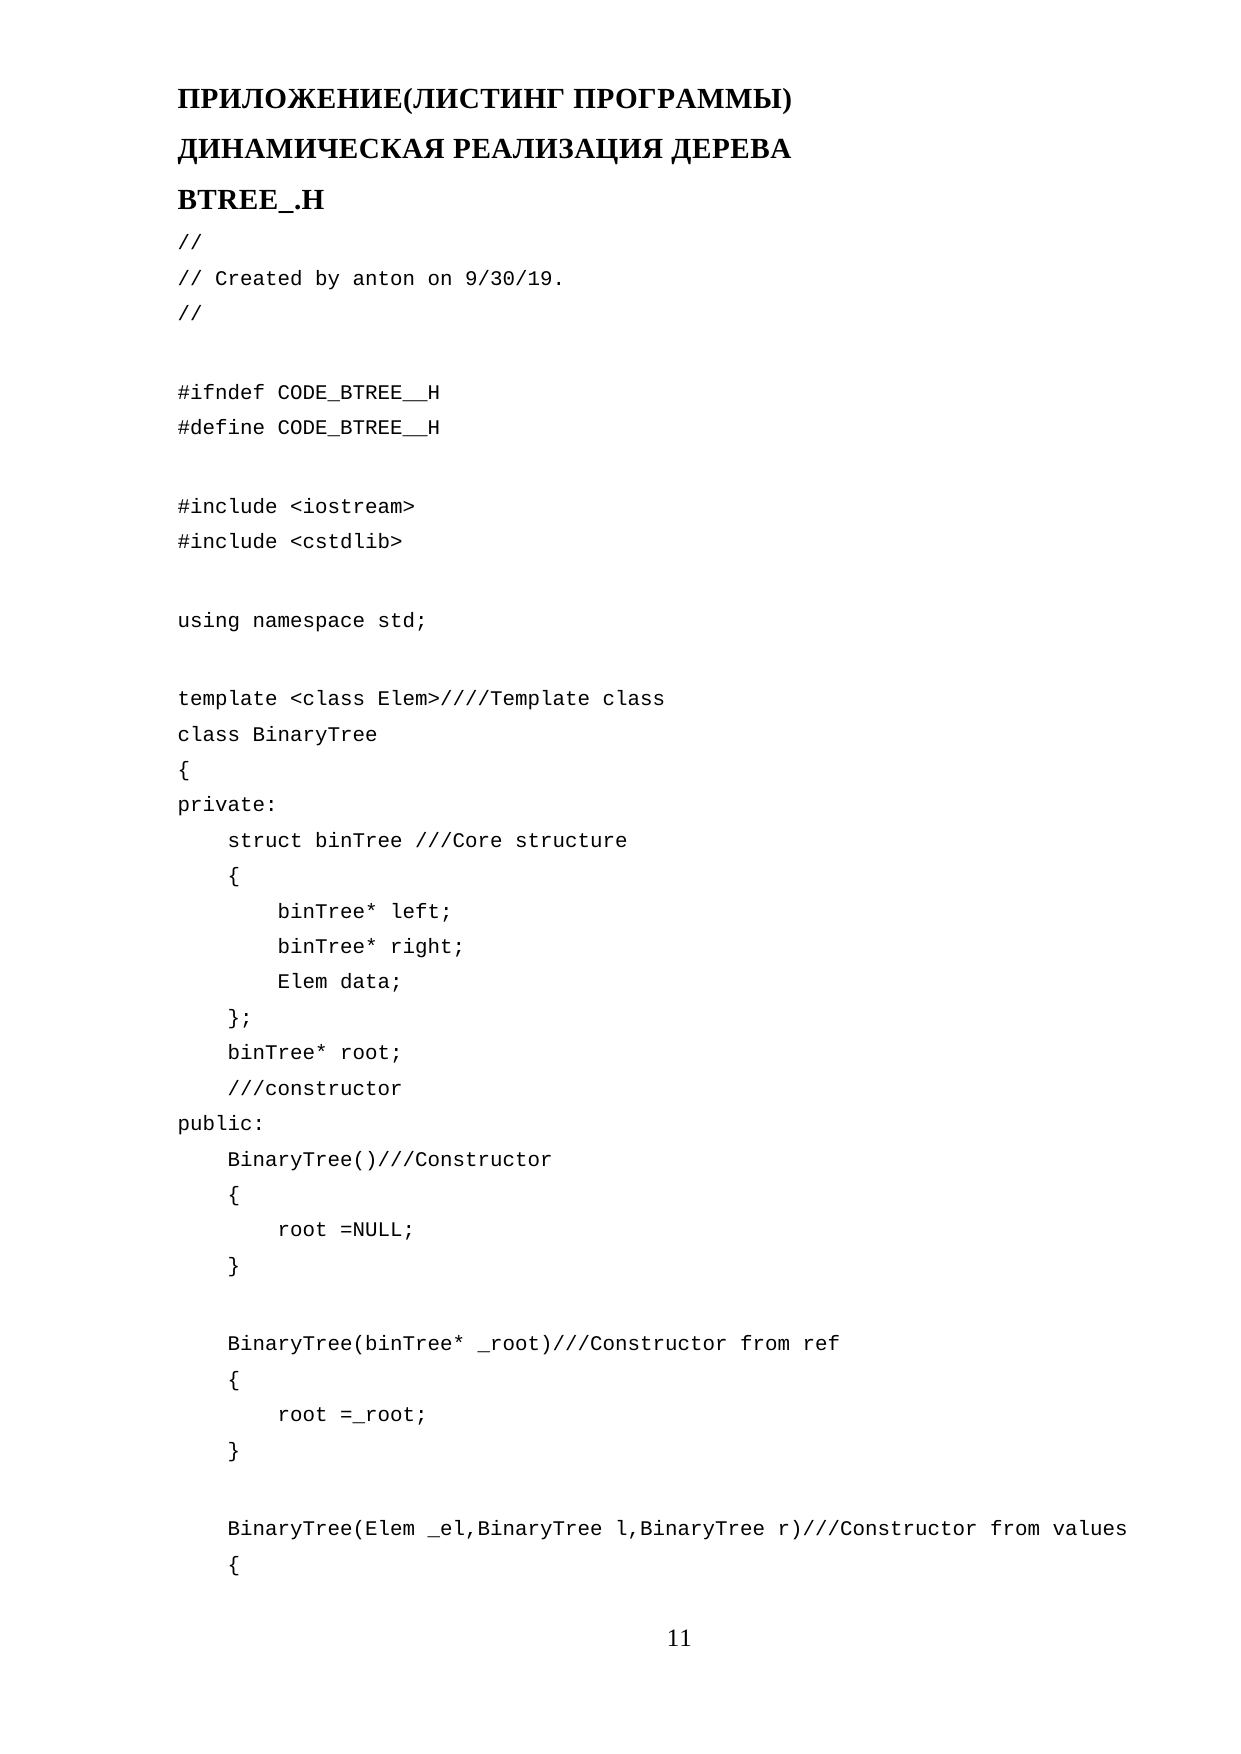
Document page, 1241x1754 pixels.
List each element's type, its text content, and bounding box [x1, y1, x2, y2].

text { [177, 759, 1181, 783]
text template <class Elem>////Template class [177, 688, 1181, 712]
text Elem data; [177, 971, 1181, 995]
text #define CODE_BTREE__H [177, 417, 1181, 441]
text // [177, 303, 1181, 327]
text }; [177, 1007, 1181, 1031]
text BinaryTree(Elem _el,BinaryTree l,BinaryTree r)///Constructor from values [177, 1518, 1181, 1542]
text { [177, 1553, 1181, 1577]
text public: [177, 1113, 1181, 1137]
text binTree* root; [177, 1042, 1181, 1066]
text private: [177, 794, 1181, 818]
text { [177, 1369, 1181, 1392]
text using namespace std; [177, 609, 1181, 633]
text root =_root; [177, 1404, 1181, 1428]
text root =NULL; [177, 1219, 1181, 1243]
text Приложение(листинг программы) [177, 81, 1181, 115]
text #ifndef CODE_BTREE__H [177, 382, 1181, 405]
text ///constructor [177, 1078, 1181, 1101]
text BinaryTree()///Constructor [177, 1148, 1181, 1172]
text binTree* right; [177, 936, 1181, 960]
text struct binTree ///Core structure [177, 830, 1181, 853]
text } [177, 1439, 1181, 1463]
text // [177, 232, 1181, 256]
text { [177, 865, 1181, 889]
text } [177, 1255, 1181, 1278]
text binTree* left; [177, 901, 1181, 924]
text #include <iostream> [177, 496, 1181, 519]
text btree_.h [177, 182, 1181, 216]
text class BinaryTree [177, 723, 1181, 747]
text динамическая реализация дерева [177, 132, 1181, 165]
text #include <cstdlib> [177, 531, 1181, 555]
text BinaryTree(binTree* _root)///Constructor from ref [177, 1333, 1181, 1357]
text { [177, 1184, 1181, 1208]
text // Created by anton on 9/30/19. [177, 268, 1181, 291]
